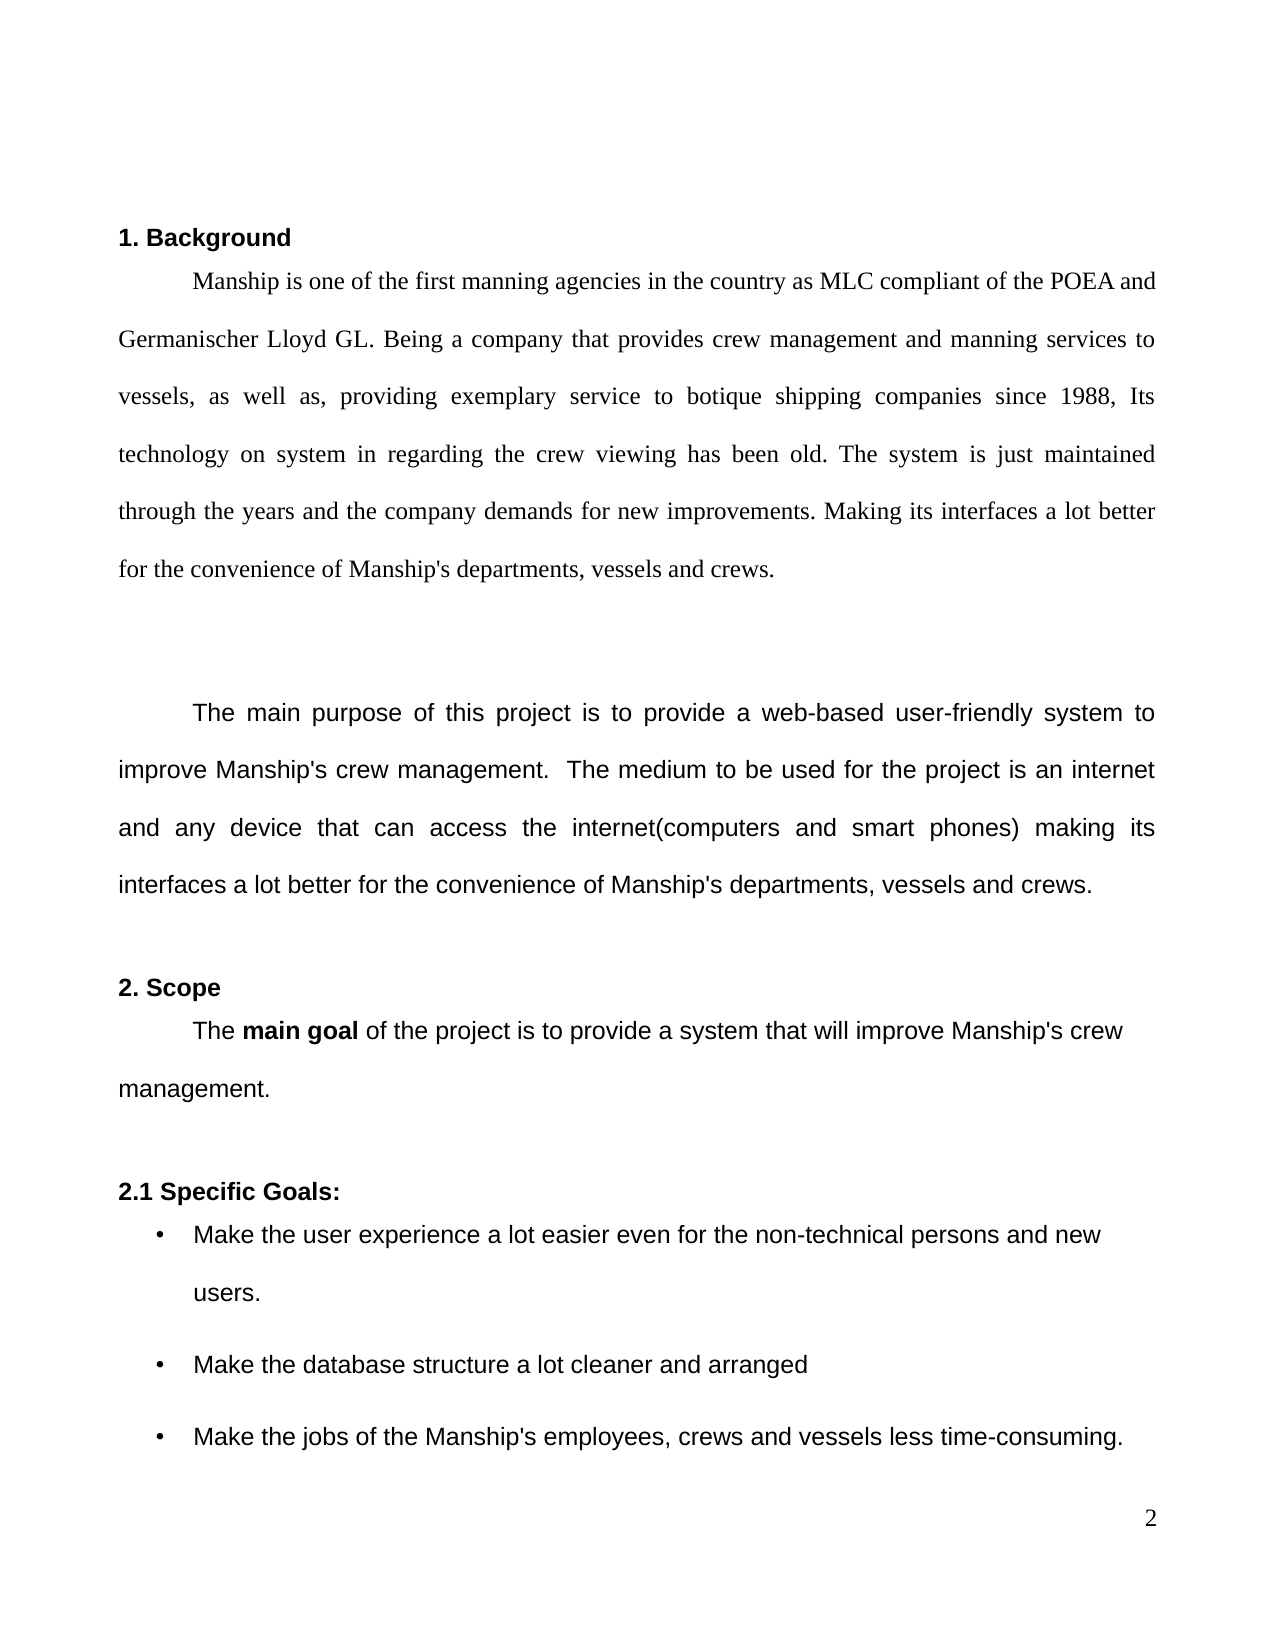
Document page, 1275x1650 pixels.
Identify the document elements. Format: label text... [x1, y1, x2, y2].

list Make the jobs of the Manship's employees, crews and vessels less time-consuming. [156, 1422, 1157, 1451]
list Make the user experience a lot easier even for the non-technical persons and new users. [156, 1220, 1157, 1306]
text The main purpose of this project is to provide a web-based user-friendly system to improve Manship's crew management. The medium to be used for the project is an internet and any device that can access the internet(computers and smart phones) making its interfaces a lot better for the convenience of Manship's departments, vessels and crews. [118, 698, 1157, 899]
text 2.1 Specific Goals: [118, 1146, 1157, 1205]
text 1. Background [118, 192, 1157, 251]
text 2. Scope [118, 942, 1157, 1002]
text The main goal of the project is to provide a system that will improve Manship's crew management. [118, 1016, 1157, 1103]
list Make the database structure a lot cleaner and arranged [156, 1349, 1157, 1378]
text Manship is one of the first manning agencies in the country as MLC compliant of the POEA and Germanischer Lloyd GL. Being a company that provides crew management and manning services to vessels, as well as, providing exemplary service to botique shipping companies since 1988, Its technology on system in regarding the crew viewing has been old. The system is just maintained through the years and the company demands for new improvements. Making its interfaces a lot better for the convenience of Manship's departments, vessels and crews. [118, 266, 1157, 582]
